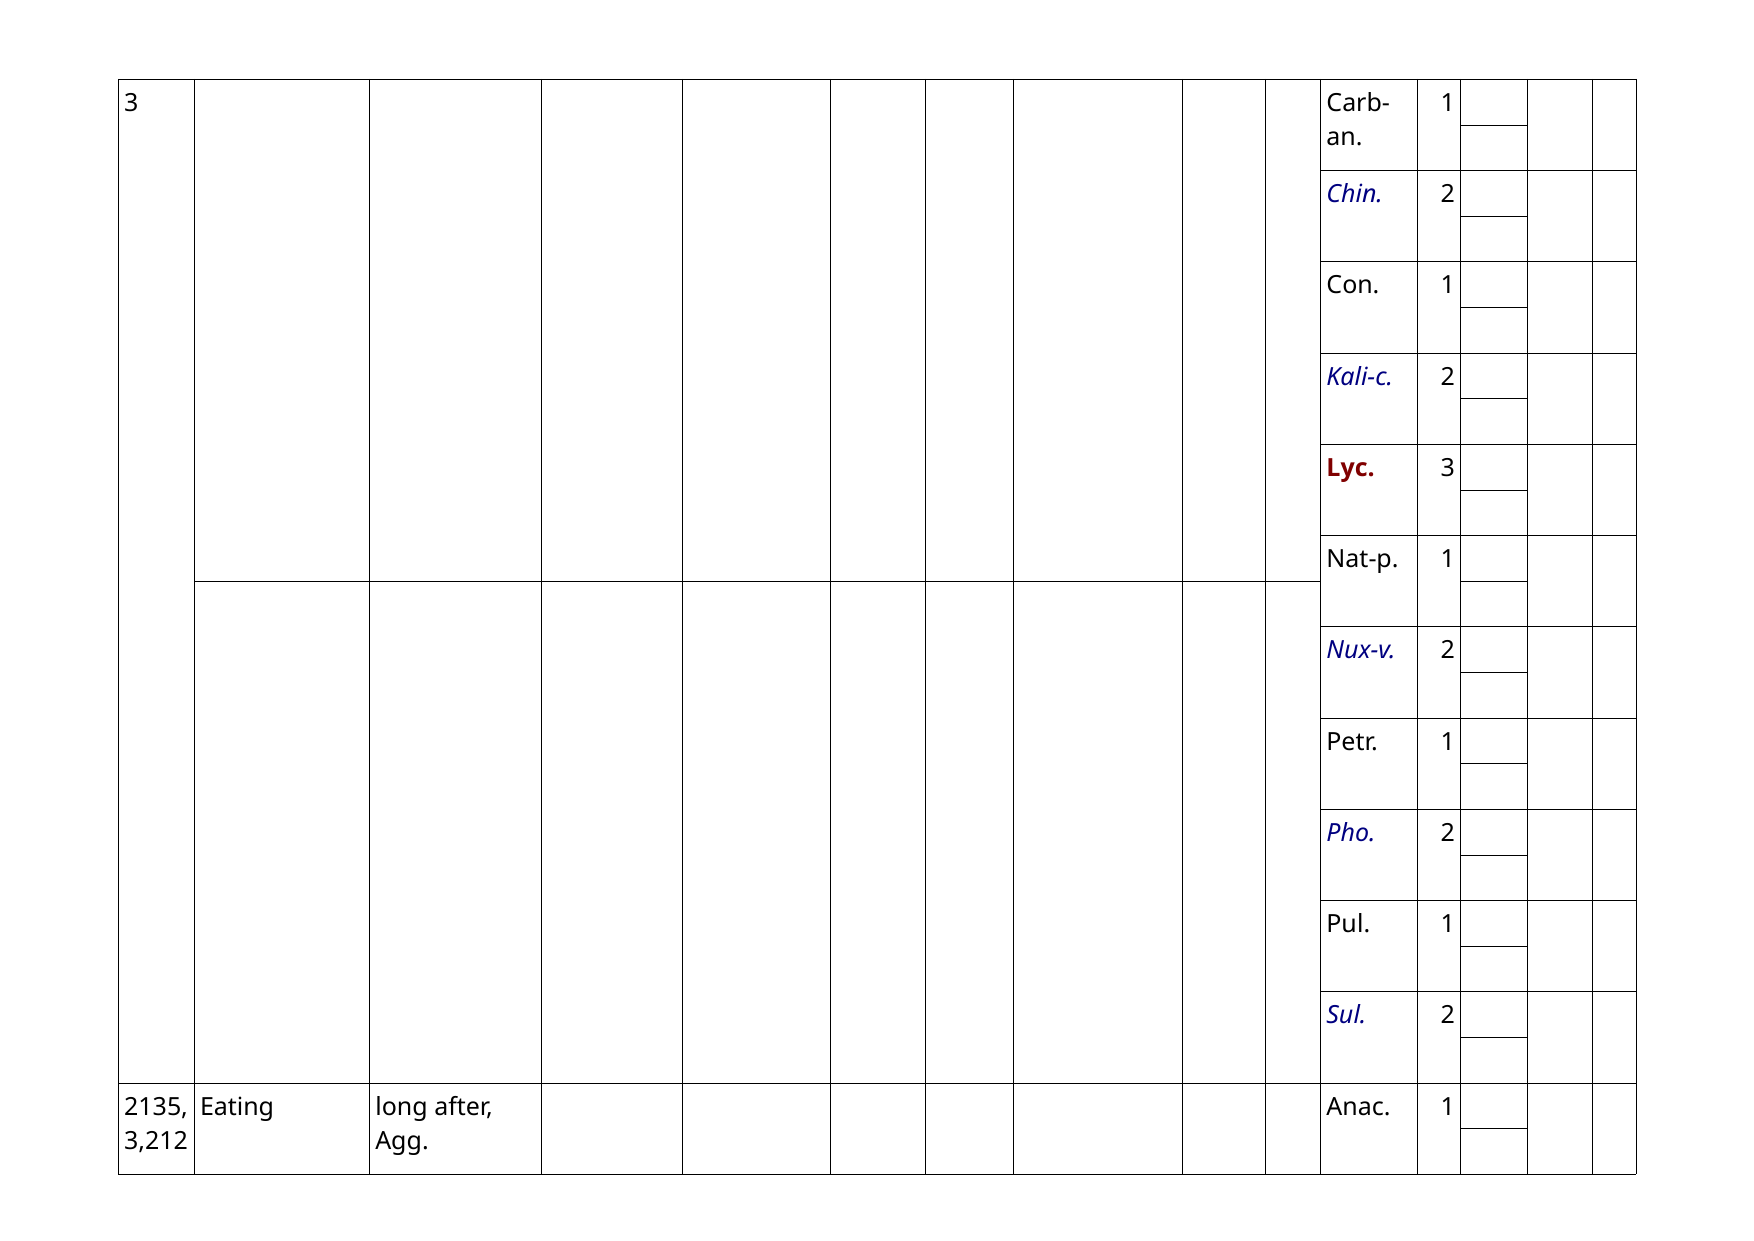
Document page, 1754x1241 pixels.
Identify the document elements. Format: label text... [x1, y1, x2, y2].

table_cell [1593, 901, 1636, 991]
table_cell 1 [1418, 901, 1460, 991]
table_cell 2135,3,212 [119, 1084, 194, 1174]
table_cell [1593, 171, 1636, 261]
table_cell [1461, 1129, 1527, 1174]
table_cell [195, 80, 369, 581]
table_cell [370, 80, 541, 581]
table_cell [1461, 1084, 1527, 1128]
table_cell 2 [1418, 810, 1460, 900]
table_cell [1528, 536, 1592, 626]
table_cell [1461, 536, 1527, 581]
table_cell 2 [1418, 627, 1460, 718]
table_cell [1461, 627, 1527, 672]
table_cell 1 [1418, 1084, 1460, 1174]
table_cell [1014, 1084, 1182, 1174]
table_cell Pul. [1321, 901, 1417, 991]
table_cell [1461, 262, 1527, 307]
table_cell [1461, 217, 1527, 261]
table_cell [831, 80, 925, 581]
table_cell 2 [1418, 171, 1460, 261]
table_cell [542, 1084, 682, 1174]
table_cell [195, 582, 369, 1083]
table_cell [1593, 80, 1636, 170]
table_cell [1461, 764, 1527, 809]
table_cell [370, 582, 541, 1083]
table_cell [1461, 354, 1527, 398]
table_cell [683, 80, 830, 581]
table_cell [1528, 262, 1592, 353]
table_cell [1593, 810, 1636, 900]
table_cell [1461, 947, 1527, 991]
table_cell [1014, 582, 1182, 1083]
table_cell [1461, 673, 1527, 718]
table_cell [1461, 992, 1527, 1037]
table_cell 2 [1418, 992, 1460, 1083]
table_cell Nux-v. [1321, 627, 1417, 718]
table_cell Chin. [1321, 171, 1417, 261]
table_cell [831, 582, 925, 1083]
table_cell Pho. [1321, 810, 1417, 900]
table_cell [926, 80, 1013, 581]
table_cell Petr. [1321, 719, 1417, 809]
table_cell 3 [1418, 445, 1460, 535]
table_cell [542, 582, 682, 1083]
table_cell [1528, 80, 1592, 170]
table_cell Con. [1321, 262, 1417, 353]
table_cell [1461, 901, 1527, 946]
table_cell [1461, 810, 1527, 854]
table_cell [542, 80, 682, 581]
table_cell [1593, 1084, 1636, 1174]
table_cell [683, 1084, 830, 1174]
table_cell [1183, 80, 1265, 581]
table_cell [1183, 582, 1265, 1083]
table_cell [1528, 354, 1592, 444]
table_cell [1461, 582, 1527, 626]
table_cell [1528, 810, 1592, 900]
table_cell [1266, 1084, 1320, 1174]
table_cell Kali-c. [1321, 354, 1417, 444]
table_cell [683, 582, 830, 1083]
table_cell [1014, 80, 1182, 581]
table_cell [1461, 719, 1527, 763]
table_cell Eating [195, 1084, 369, 1174]
table_cell [1461, 126, 1527, 170]
table_cell 1 [1418, 80, 1460, 170]
table_cell Nat-p. [1321, 536, 1417, 626]
table_cell [1593, 719, 1636, 809]
table_cell [1528, 719, 1592, 809]
table_cell [1593, 992, 1636, 1083]
table_cell [1461, 308, 1527, 353]
table_cell Carb-an. [1321, 80, 1417, 170]
table_cell [1593, 627, 1636, 718]
table_cell [1528, 627, 1592, 718]
table_cell [831, 1084, 925, 1174]
table_cell Lyc. [1321, 445, 1417, 535]
table_cell [1461, 80, 1527, 124]
table_cell [1593, 536, 1636, 626]
table_cell [1266, 582, 1320, 1083]
table_cell [1461, 171, 1527, 216]
table_cell [1528, 992, 1592, 1083]
table_cell [1593, 445, 1636, 535]
table_cell [1461, 399, 1527, 444]
table_cell [926, 582, 1013, 1083]
table_cell [1528, 171, 1592, 261]
table_cell 1 [1418, 262, 1460, 353]
table_cell [1528, 901, 1592, 991]
table_cell 1 [1418, 719, 1460, 809]
table_cell 1 [1418, 536, 1460, 626]
table_cell [926, 1084, 1013, 1174]
table_cell [1528, 1084, 1592, 1174]
table_cell 3 [119, 80, 194, 1083]
table_cell [1593, 262, 1636, 353]
table_cell [1593, 354, 1636, 444]
table_cell 2 [1418, 354, 1460, 444]
table_cell [1461, 1038, 1527, 1083]
table_cell long after, Agg. [370, 1084, 541, 1174]
table_cell Sul. [1321, 992, 1417, 1083]
table_cell [1461, 856, 1527, 900]
table_cell Anac. [1321, 1084, 1417, 1174]
table_cell [1528, 445, 1592, 535]
table_cell [1183, 1084, 1265, 1174]
table_cell [1461, 491, 1527, 535]
table_cell [1266, 80, 1320, 581]
table_cell [1461, 445, 1527, 489]
